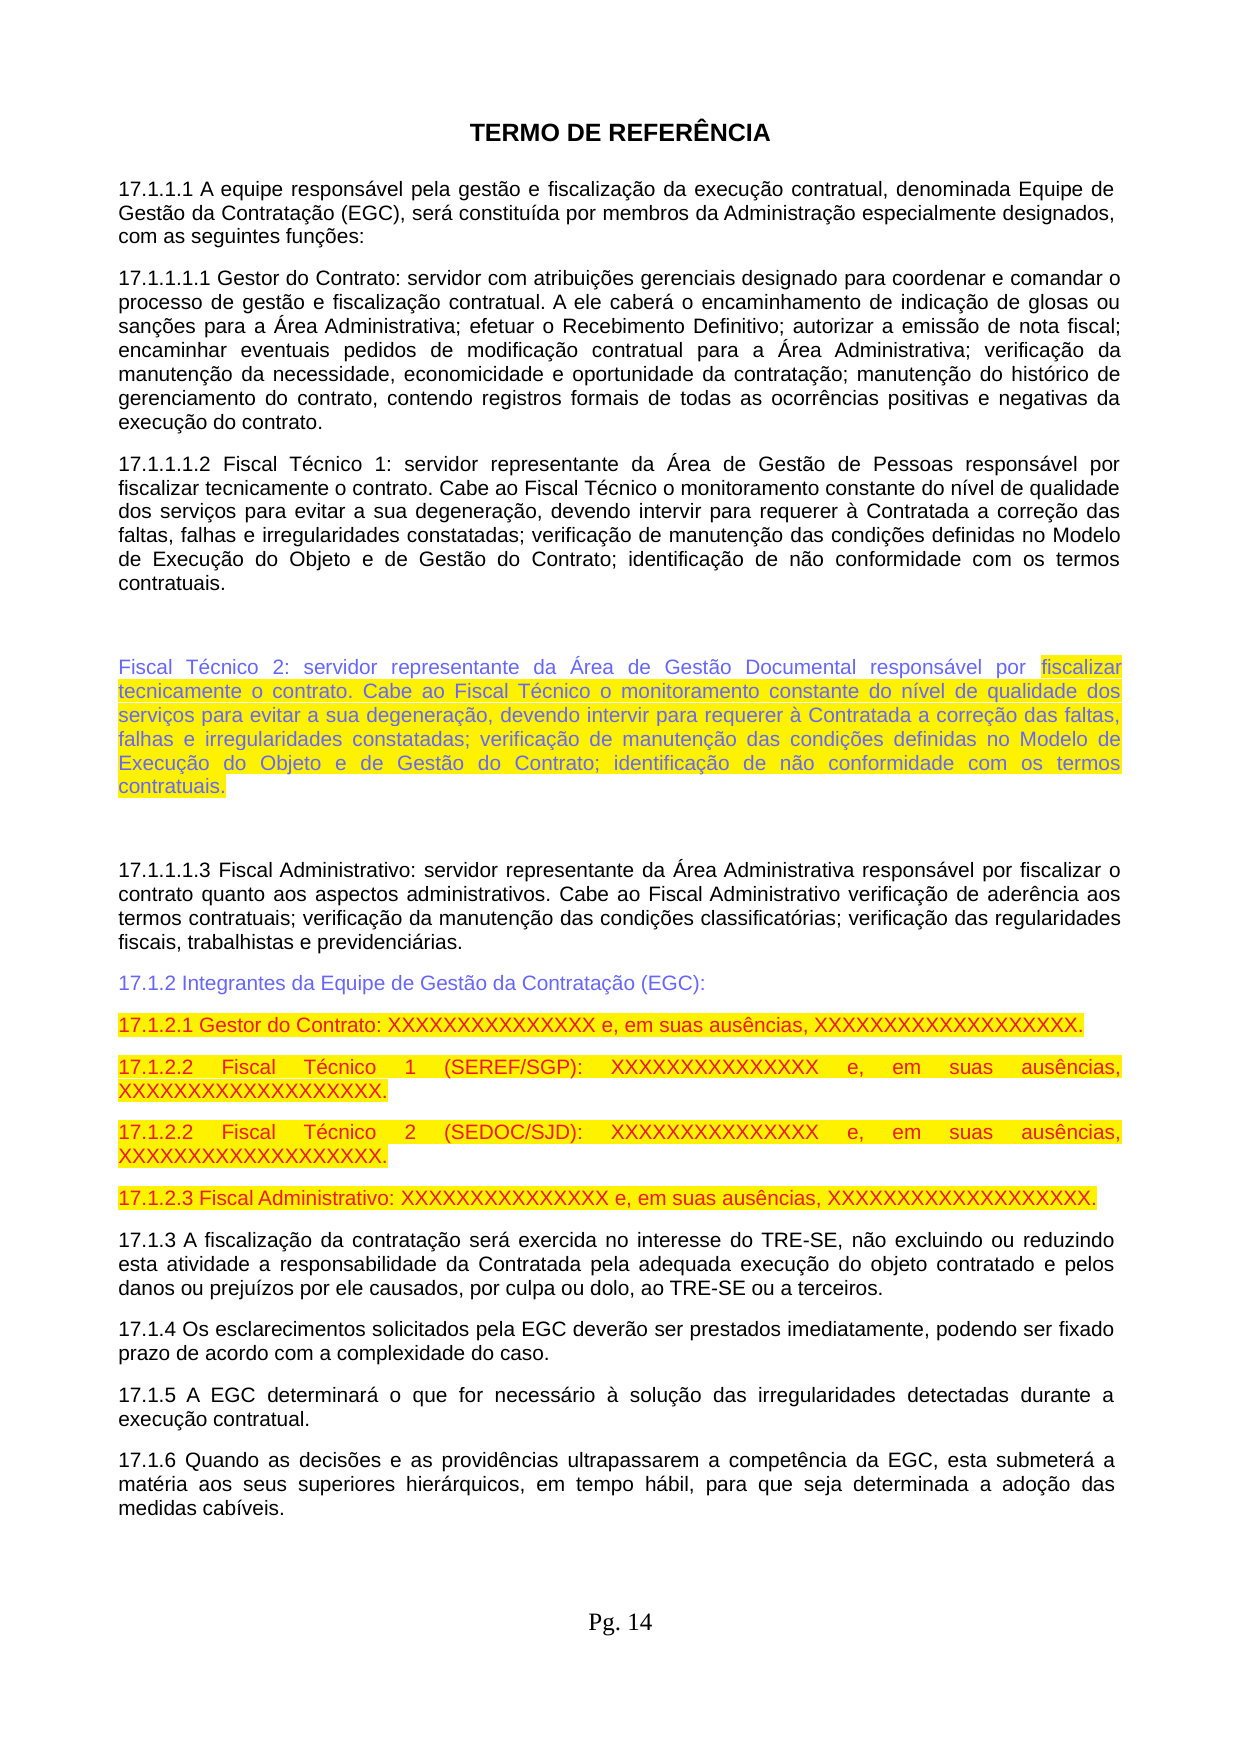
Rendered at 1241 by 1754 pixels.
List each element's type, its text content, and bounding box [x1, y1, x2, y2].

text 17.1.3 A fiscalização da contratação será exercida no interesse do TRE-SE, não excluindo ou reduzindo esta atividade a responsabilidade da Contratada pela adequada execução do objeto contratado e pelos danos ou prejuízos por ele causados, por culpa ou dolo, ao TRE-SE ou a terceiros. [118, 1227, 1116, 1299]
text 17.1.2.1 Gestor do Contrato: XXXXXXXXXXXXXXX e, em suas ausências, XXXXXXXXXXXXXXXXXXX. [118, 1013, 1122, 1037]
text 17.1.6 Quando as decisões e as providências ultrapassarem a competência da EGC, esta submeterá a matéria aos seus superiores hierárquicos, em tempo hábil, para que seja determinada a adoção das medidas cabíveis. [118, 1448, 1116, 1520]
text 17.1.2.2 Fiscal Técnico 2 (SEDOC/SJD): XXXXXXXXXXXXXXX e, em suas ausências, XXXXXXXXXXXXXXXXXXX. [118, 1120, 1122, 1168]
text 17.1.2.2 Fiscal Técnico 1 (SEREF/SGP): XXXXXXXXXXXXXXX e, em suas ausências, XXXXXXXXXXXXXXXXXXX. [118, 1054, 1122, 1102]
text 17.1.2 Integrantes da Equipe de Gestão da Contratação (EGC): [118, 971, 1116, 995]
text 17.1.1.1 A equipe responsável pela gestão e fiscalização da execução contratual, denominada Equipe de Gestão da Contratação (EGC), será constituída por membros da Administração especialmente designados, com as seguintes funções: [118, 176, 1116, 248]
text 17.1.1.1.3 Fiscal Administrativo: servidor representante da Área Administrativa responsável por fiscalizar o contrato quanto aos aspectos administrativos. Cabe ao Fiscal Administrativo verificação de aderência aos termos contratuais; verificação da manutenção das condições classificatórias; verificação das regularidades fiscais, trabalhistas e previdenciárias. [118, 858, 1122, 953]
text 17.1.5 A EGC determinará o que for necessário à solução das irregularidades detectadas durante a execução contratual. [118, 1383, 1116, 1431]
text Fiscal Técnico 2: servidor representante da Área de Gestão Documental responsável por fiscalizar tecnicamente o contrato. Cabe ao Fiscal Técnico o monitoramento constante do nível de qualidade dos serviços para evitar a sua degeneração, devendo intervir para requerer à Contratada a correção das faltas, falhas e irregularidades constatadas; verificação de manutenção das condições definidas no Modelo de Execução do Objeto e de Gestão do Contrato; identificação de não conformidade com os termos contratuais. [118, 654, 1122, 798]
text 17.1.1.1.2 Fiscal Técnico 1: servidor representante da Área de Gestão de Pessoas responsável por fiscalizar tecnicamente o contrato. Cabe ao Fiscal Técnico o monitoramento constante do nível de qualidade dos serviços para evitar a sua degeneração, devendo intervir para requerer à Contratada a correção das faltas, falhas e irregularidades constatadas; verificação de manutenção das condições definidas no Modelo de Execução do Objeto e de Gestão do Contrato; identificação de não conformidade com os termos contratuais. [118, 451, 1122, 595]
text 17.1.2.3 Fiscal Administrativo: XXXXXXXXXXXXXXX e, em suas ausências, XXXXXXXXXXXXXXXXXXX. [118, 1186, 1122, 1210]
text 17.1.4 Os esclarecimentos solicitados pela EGC deverão ser prestados imediatamente, podendo ser fixado prazo de acordo com a complexidade do caso. [118, 1317, 1116, 1365]
text 17.1.1.1.1 Gestor do Contrato: servidor com atribuições gerenciais designado para coordenar e comandar o processo de gestão e fiscalização contratual. A ele caberá o encaminhamento de indicação de glosas ou sanções para a Área Administrativa; efetuar o Recebimento Definitivo; autorizar a emissão de nota fiscal; encaminhar eventuais pedidos de modificação contratual para a Área Administrativa; verificação da manutenção da necessidade, economicidade e oportunidade da contratação; manutenção do histórico de gerenciamento do contrato, contendo registros formais de todas as ocorrências positivas e negativas da execução do contrato. [118, 266, 1122, 434]
